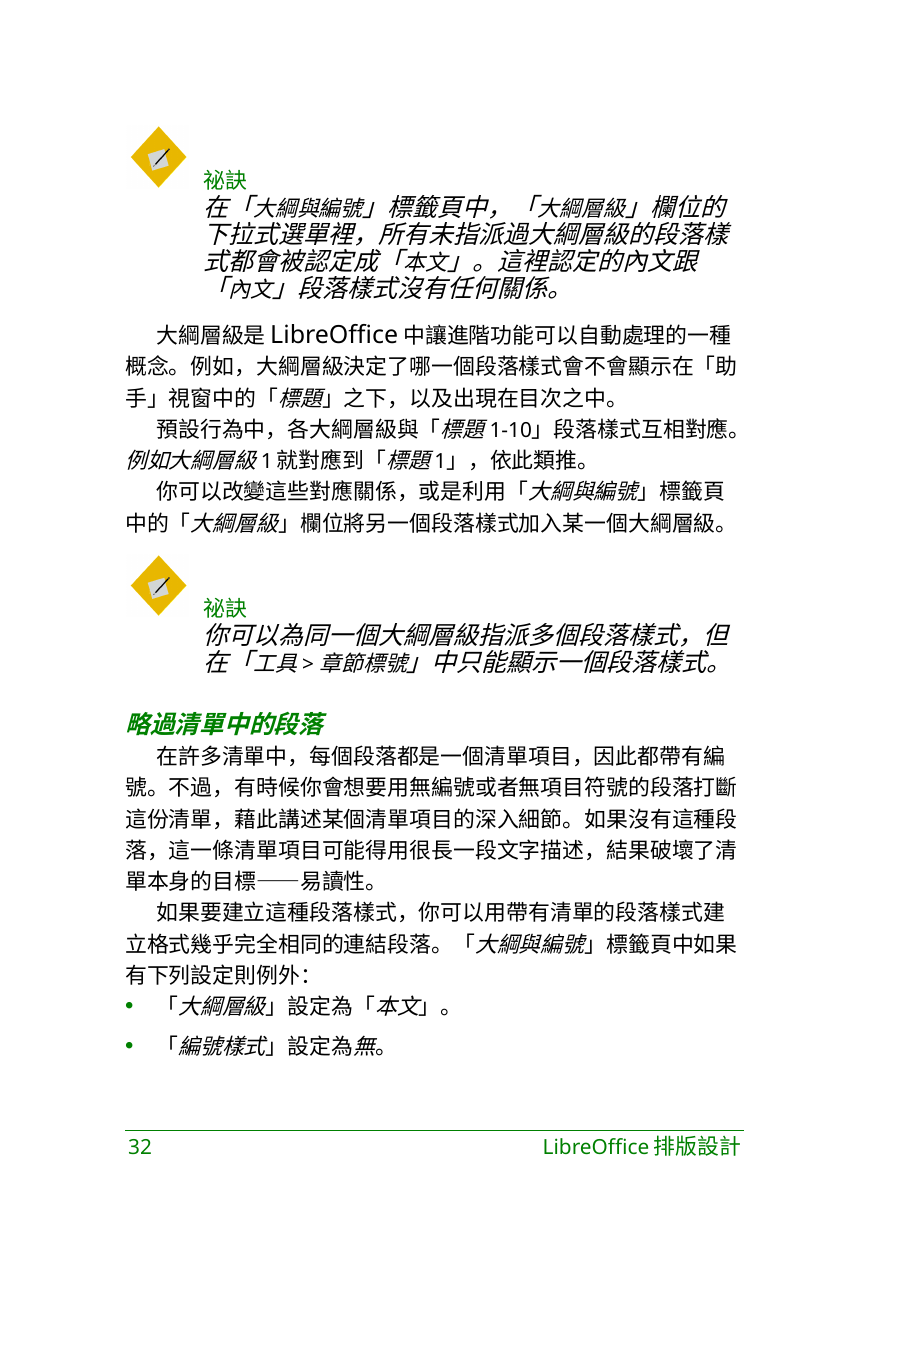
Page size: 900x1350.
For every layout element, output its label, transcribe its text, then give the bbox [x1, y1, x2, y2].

list 祕訣 [125, 553, 744, 623]
picture [126, 554, 189, 617]
text 你可以改變這些對應關係，或是利用「大綱與編號」標籤頁中的「大綱層級」欄位將另一個段落樣式加入某一個大綱層級。 [125, 475, 744, 537]
text 大綱層級是LibreOffice中讓進階功能可以自動處理的一種概念。例如，大綱層級決定了哪一個段落樣式會不會顯示在「助手」視窗中的「標題」之下，以及出現在目次之中。 [125, 319, 744, 412]
list 「大綱層級」設定為「本文」。 [125, 989, 744, 1021]
text 如果要建立這種段落樣式，你可以用帶有清單的段落樣式建立格式幾乎完全相同的連結段落。「大綱與編號」標籤頁中如果有下列設定則例外： [125, 896, 744, 989]
text 在「大綱與編號」標籤頁中，「大綱層級」欄位的下拉式選單裡，所有未指派過大綱層級的段落樣式都會被認定成「本文」。這裡認定的內文跟「內文」段落樣式沒有任何關係。 [203, 195, 744, 303]
text 你可以為同一個大綱層級指派多個段落樣式，但在「工具 > 章節標號」中只能顯示一個段落樣式。 [203, 623, 744, 677]
list 祕訣 [125, 125, 744, 195]
picture [126, 125, 189, 189]
list 「編號樣式」設定為無。 [125, 1029, 744, 1060]
text 在許多清單中，每個段落都是一個清單項目，因此都帶有編號。不過，有時候你會想要用無編號或者無項目符號的段落打斷這份清單，藉此講述某個清單項目的深入細節。如果沒有這種段落，這一條清單項目可能得用很長一段文字描述，結果破壞了清單本身的目標——易讀性。 [125, 739, 744, 896]
text 預設行為中，各大綱層級與「標題 1-10」段落樣式互相對應。例如大綱層級1就對應到「標題1」，依此類推。 [125, 412, 744, 475]
subtitle 略過清單中的段落 [125, 708, 744, 739]
